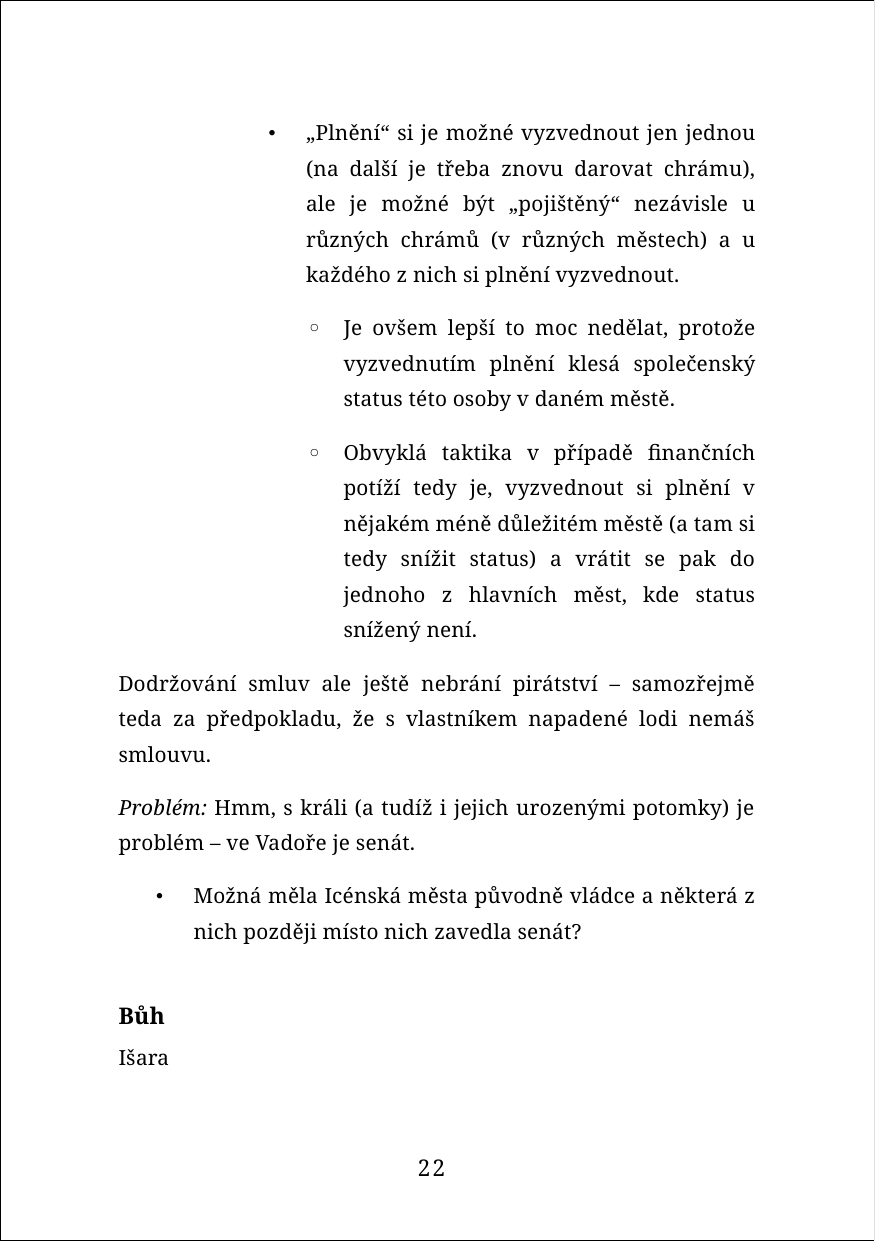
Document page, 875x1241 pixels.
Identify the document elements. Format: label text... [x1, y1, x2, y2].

text Problém: Hmm, s králi (a tudíž i jejich urozenými potomky) je problém – ve Vadoře je senát. [118, 793, 756, 857]
text Dodržování smluv ale ještě nebrání pirátství – samozřejmě teda za předpokladu, že s vlastníkem napadené lodi nemáš smlouvu. [118, 669, 756, 768]
list „Plnění“ si je možné vyzvednout jen jednou (na další je třeba znovu darovat chrámu), ale je možné být „pojištěný“ nezávisle u různých chrámů (v různých městech) a u každého z nich si plnění vyzvednout. [268, 118, 756, 289]
list Možná měla Icénská města původně vládce a některá z nich později místo nich zavedla senát? [156, 882, 756, 946]
list Je ovšem lepší to moc nedělat, protože vyzvednutím plnění klesá společenský status této osoby v daném městě. [306, 313, 756, 413]
text Išara [118, 1043, 756, 1071]
list Obvyklá taktika v případě finančních potíží tedy je, vyzvednout si plnění v nějakém méně důležitém městě (a tam si tedy snížit status) a vrátit se pak do jednoho z hlavních měst, kde status snížený není. [306, 438, 756, 644]
subtitle Bůh [118, 1000, 756, 1031]
